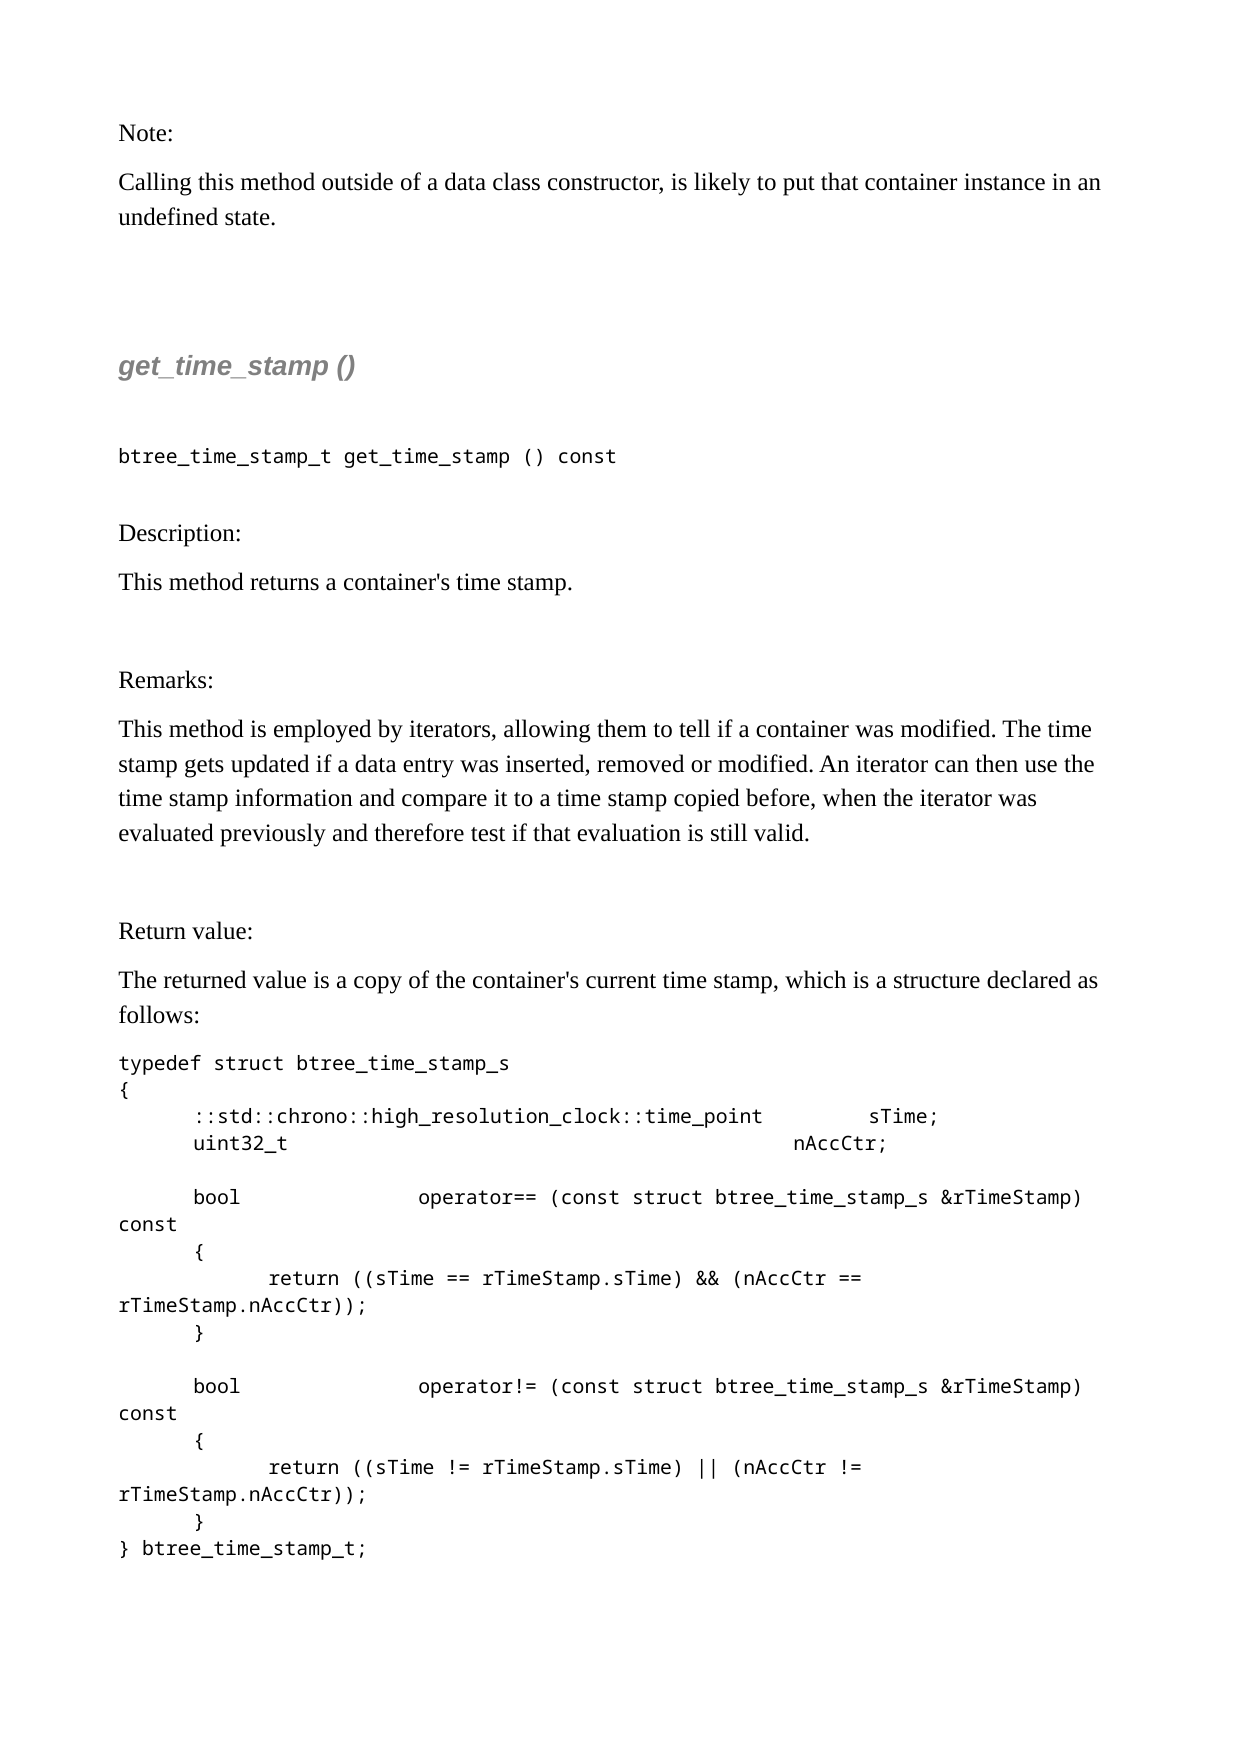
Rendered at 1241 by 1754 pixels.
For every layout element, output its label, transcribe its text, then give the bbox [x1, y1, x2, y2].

text Description: [118, 518, 1122, 547]
text Calling this method outside of a data class constructor, is likely to put that container instance in an undefined state. [118, 167, 1122, 230]
text This method returns a container's time stamp. [118, 567, 1122, 596]
text Note: [118, 118, 1122, 147]
text uint32_t nAccCtr; [118, 1130, 1122, 1157]
text Return value: [118, 916, 1122, 945]
text return ((sTime == rTimeStamp.sTime) && (nAccCtr == rTimeStamp.nAccCtr)); [118, 1264, 1122, 1318]
text { [118, 1426, 1122, 1453]
text btree_time_stamp_t get_time_stamp () const [118, 442, 1122, 469]
text Remarks: [118, 666, 1122, 694]
text The returned value is a copy of the container's current time stamp, which is a structure declared as follows: [118, 965, 1122, 1028]
text { [118, 1238, 1122, 1264]
text bool operator== (const struct btree_time_stamp_s &rTimeStamp) const [118, 1184, 1122, 1238]
text { [118, 1076, 1122, 1103]
text return ((sTime != rTimeStamp.sTime) || (nAccCtr != rTimeStamp.nAccCtr)); [118, 1453, 1122, 1507]
text bool operator!= (const struct btree_time_stamp_s &rTimeStamp) const [118, 1372, 1122, 1426]
text typedef struct btree_time_stamp_s [118, 1049, 1122, 1076]
text This method is employed by iterators, allowing them to tell if a container was modified. The time stamp gets updated if a data entry was inserted, removed or modified. An iterator can then use the time stamp information and compare it to a time stamp copied before, when the iterator was evaluated previously and therefore test if that evaluation is still valid. [118, 714, 1122, 847]
text } btree_time_stamp_t; [118, 1534, 1122, 1561]
text } [118, 1507, 1122, 1534]
text } [118, 1318, 1122, 1346]
text ::std::chrono::high_resolution_clock::time_point sTime; [118, 1103, 1122, 1130]
subtitle get_time_stamp () [118, 349, 1122, 381]
